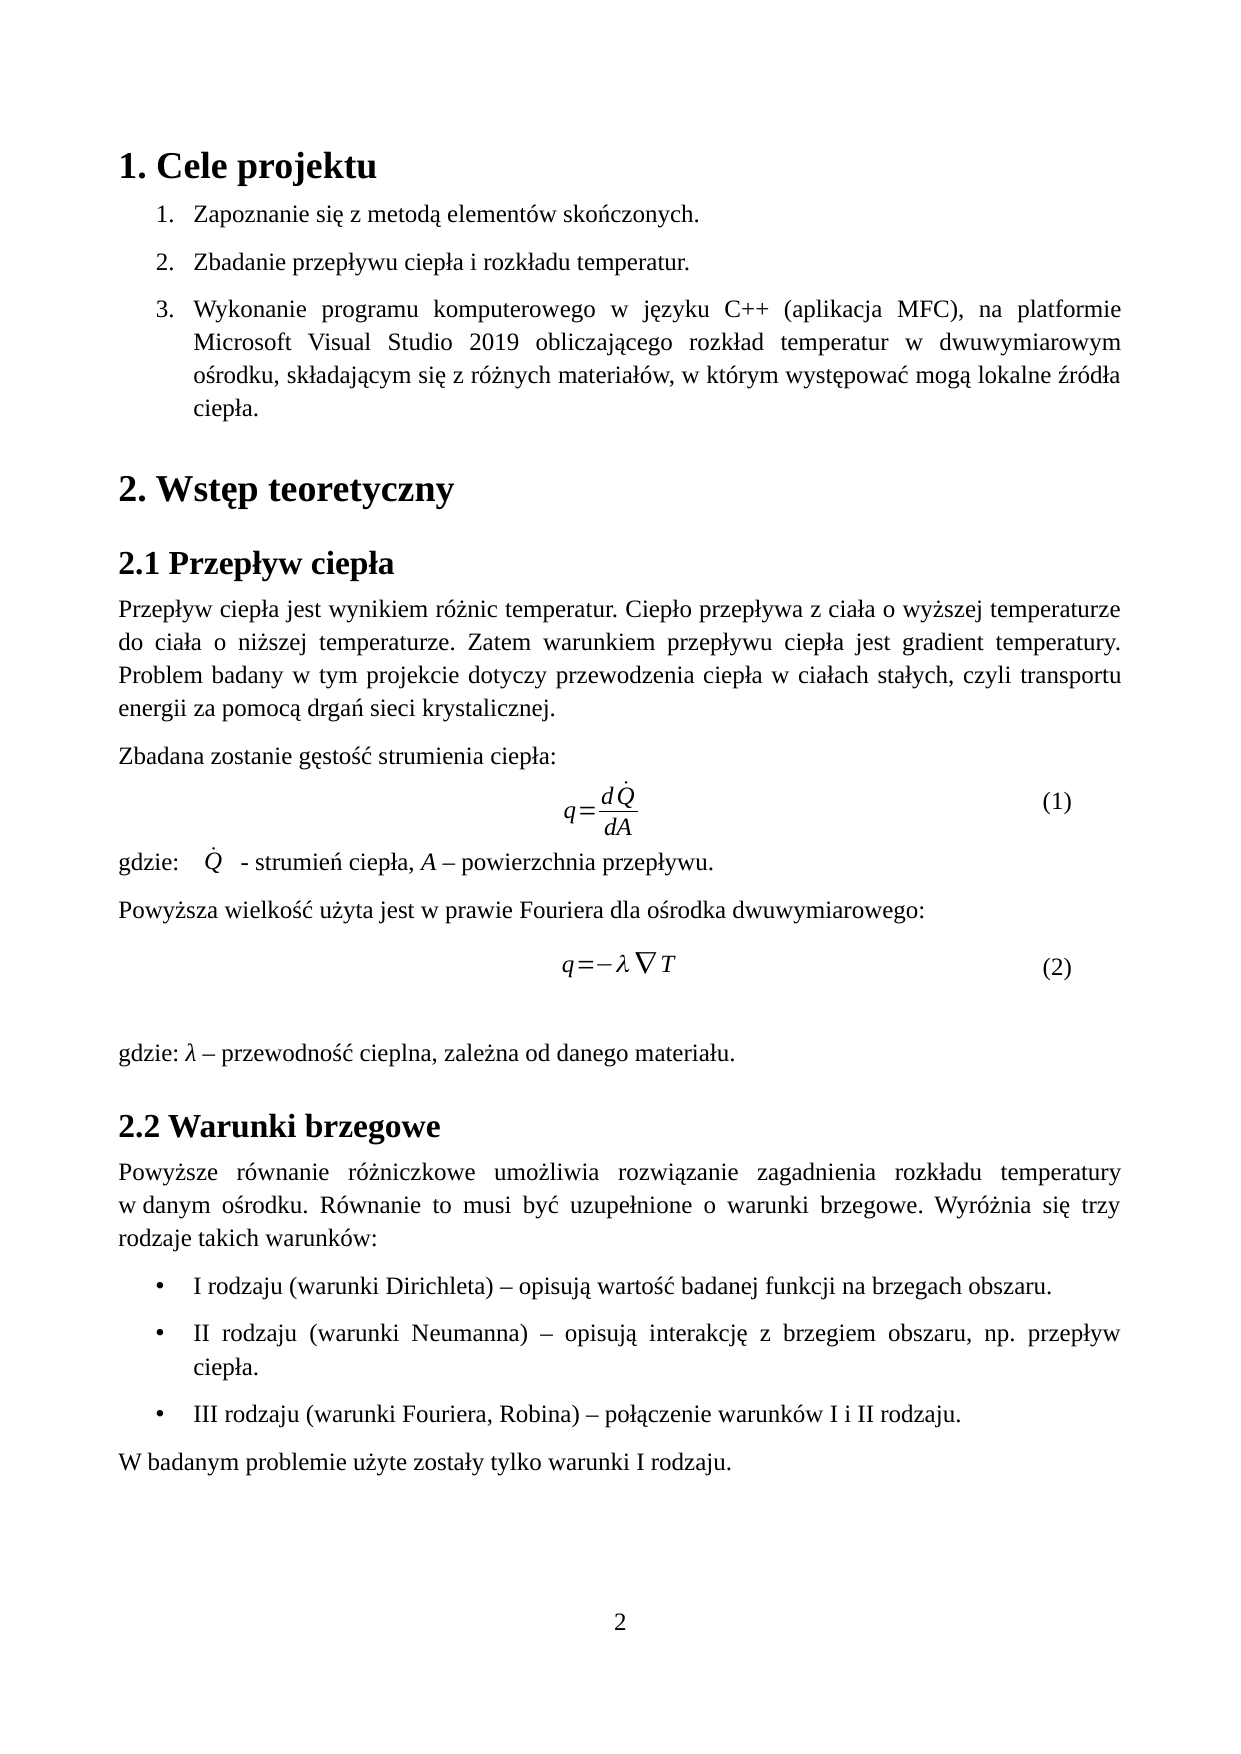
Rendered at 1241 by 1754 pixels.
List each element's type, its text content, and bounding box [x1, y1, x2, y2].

text W badanym problemie użyte zostały tylko warunki I rodzaju. [118, 1447, 1122, 1476]
text Zbadana zostanie gęstość strumienia ciepła: [118, 741, 1122, 770]
list Zapoznanie się z metodą elementów skończonych. [156, 199, 1122, 228]
subtitle 2. Wstęp teoretyczny [118, 466, 1122, 510]
list Wykonanie programu komputerowego w języku C++ (aplikacja MFC), na platformie Microsoft Visual Studio 2019 obliczającego rozkład temperatur w dwuwymiarowym ośrodku, składającym się z różnych materiałów, w którym występować mogą lokalne źródła ciepła. [156, 294, 1122, 422]
subtitle 2.2 Warunki brzegowe [118, 1106, 1122, 1145]
subtitle 2.1 Przepływ ciepła [118, 543, 1122, 582]
text Przepływ ciepła jest wynikiem różnic temperatur. Ciepło przepływa z ciała o wyższej temperaturze do ciała o niższej temperaturze. Zatem warunkiem przepływu ciepła jest gradient temperatury. Problem badany w tym projekcie dotyczy przewodzenia ciepła w ciałach stałych, czyli transportu energii za pomocą drgań sieci krystalicznej. [118, 594, 1122, 722]
list Zbadanie przepływu ciepła i rozkładu temperatur. [156, 247, 1122, 276]
list III rodzaju (warunki Fouriera, Robina) – połączenie warunków I i II rodzaju. [156, 1399, 1122, 1428]
text Powyższa wielkość użyta jest w prawie Fouriera dla ośrodka dwuwymiarowego: [118, 895, 1122, 924]
subtitle 1. Cele projektu [118, 143, 1122, 187]
text Powyższe równanie różniczkowe umożliwia rozwiązanie zagadnienia rozkładu temperatury w danym ośrodku. Równanie to musi być uzupełnione o warunki brzegowe. Wyróżnia się trzy rodzaje takich warunków: [118, 1157, 1122, 1252]
text gdzie: λ – przewodność cieplna, zależna od danego materiału. [118, 1038, 1122, 1066]
list I rodzaju (warunki Dirichleta) – opisują wartość badanej funkcji na brzegach obszaru. [156, 1271, 1122, 1300]
text gdzie: - strumień ciepła, A – powierzchnia przepływu. [118, 778, 1122, 876]
list II rodzaju (warunki Neumanna) – opisują interakcję z brzegiem obszaru, np. przepływ ciepła. [156, 1318, 1122, 1380]
